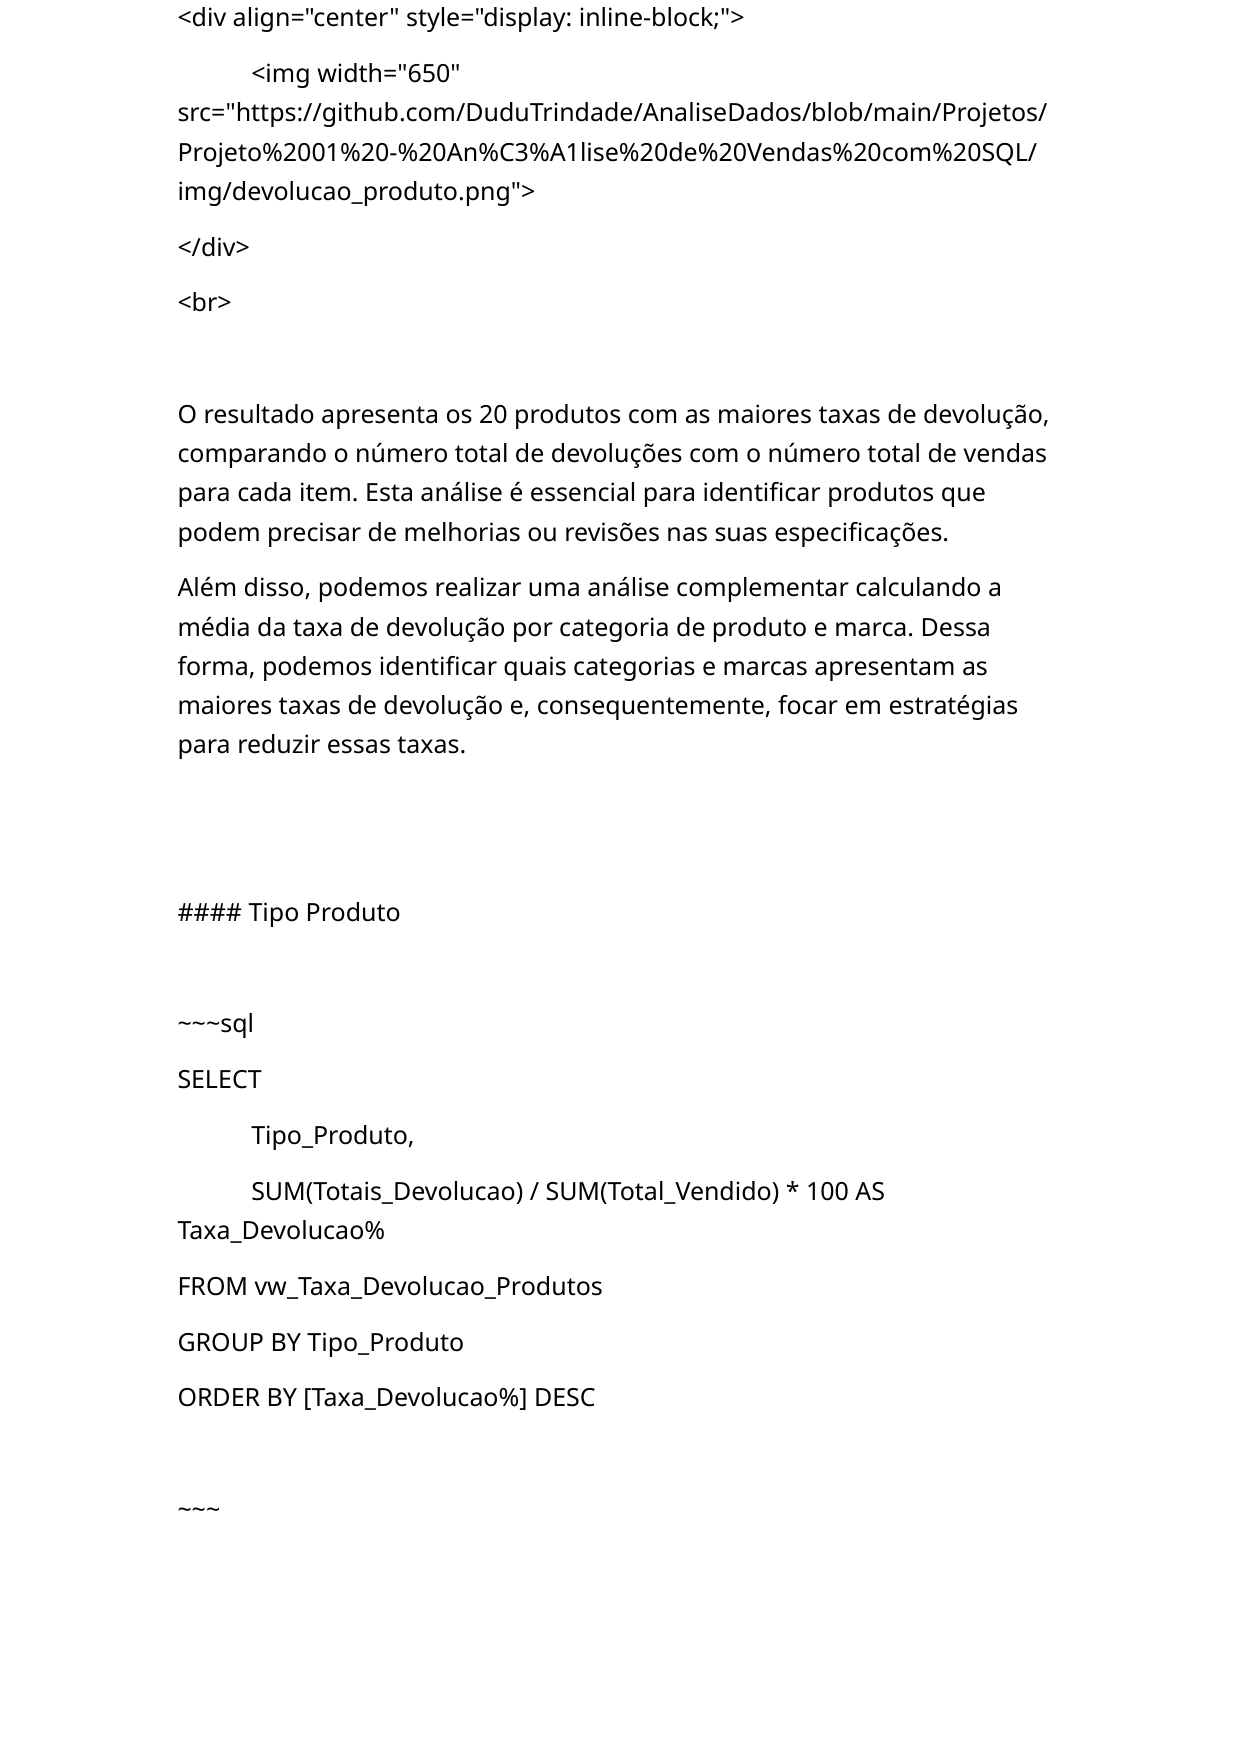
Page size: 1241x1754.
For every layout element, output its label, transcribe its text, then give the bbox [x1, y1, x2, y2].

text <div align="center" style="display: inline-block;"> [177, 0, 1063, 34]
text GROUP BY Tipo_Produto [177, 1324, 1063, 1358]
text <img width="650" src="https://github.com/DuduTrindade/AnaliseDados/blob/main/Projetos/Projeto%2001%20-%20An%C3%A1lise%20de%20Vendas%20com%20SQL/img/devolucao_produto.png"> [177, 56, 1063, 207]
text SUM(Totais_Devolucao) / SUM(Total_Vendido) * 100 AS Taxa_Devolucao% [177, 1173, 1063, 1247]
text ~~~ [177, 1492, 1063, 1526]
text <br> [177, 285, 1063, 319]
text ORDER BY [Taxa_Devolucao%] DESC [177, 1380, 1063, 1414]
text O resultado apresenta os 20 produtos com as maiores taxas de devolução, comparando o número total de devoluções com o número total de vendas para cada item. Esta análise é essencial para identificar produtos que podem precisar de melhorias ou revisões nas suas especificações. [177, 397, 1063, 548]
text SELECT [177, 1062, 1063, 1096]
text #### Tipo Produto [177, 894, 1063, 928]
text </div> [177, 229, 1063, 263]
text FROM vw_Taxa_Devolucao_Produtos [177, 1268, 1063, 1302]
text Tipo_Produto, [177, 1117, 1063, 1152]
text Além disso, podemos realizar uma análise complementar calculando a média da taxa de devolução por categoria de produto e marca. Dessa forma, podemos identificar quais categorias e marcas apresentam as maiores taxas de devolução e, consequentemente, focar em estratégias para reduzir essas taxas. [177, 570, 1063, 761]
text ~~~sql [177, 1006, 1063, 1040]
